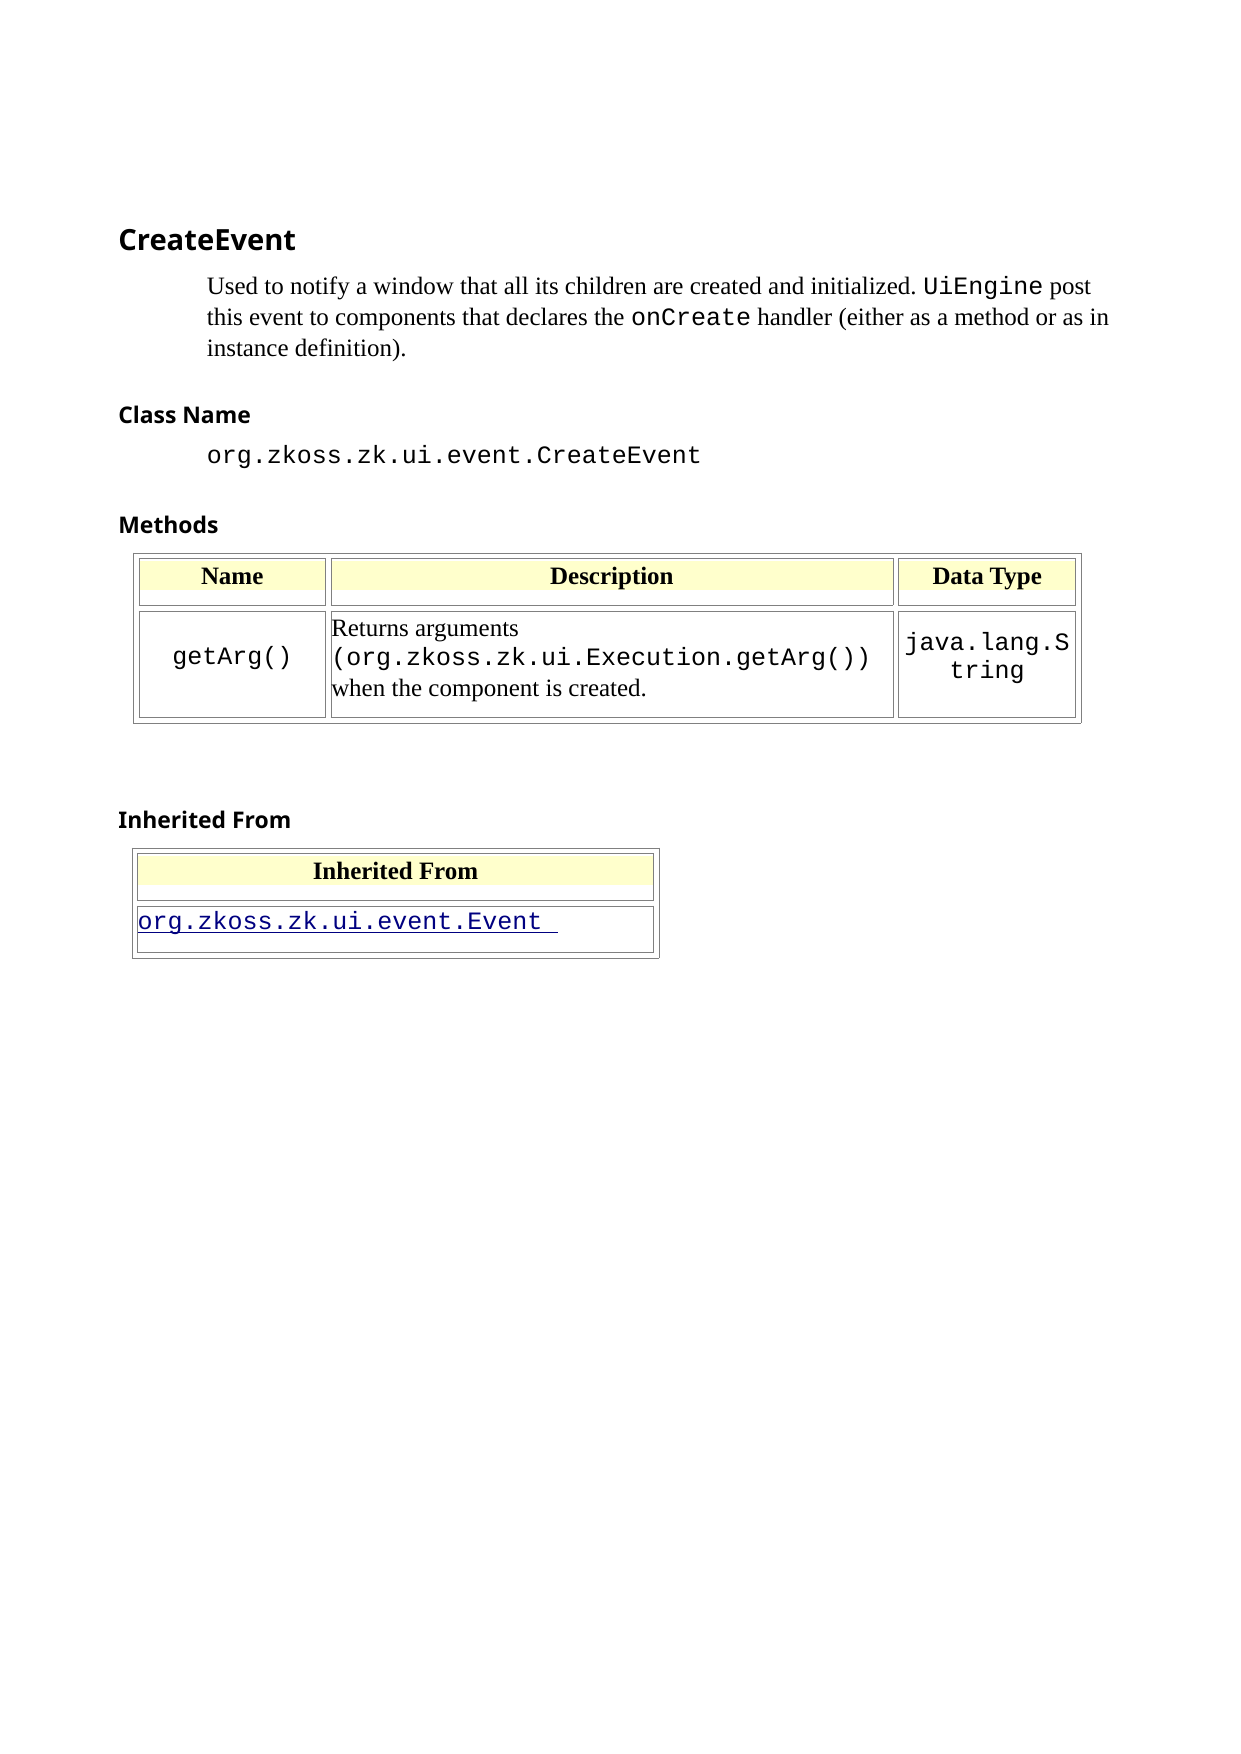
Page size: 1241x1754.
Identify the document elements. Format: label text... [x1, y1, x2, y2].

subtitle Methods [118, 509, 1122, 540]
text org.zkoss.zk.ui.event.CreateEvent [207, 443, 1122, 471]
subtitle Class Name [118, 399, 1122, 431]
table_header Inherited From [134, 849, 656, 900]
table_header Data Type [896, 554, 1078, 605]
table_cell Returns arguments (org.zkoss.zk.ui.Execution.getArg()) when the component is created. [328, 605, 896, 717]
table_header Name [136, 554, 328, 605]
text Used to notify a window that all its children are created and initialized. UiEngine post this event to components that declares the onCreate handler (either as a method or as in instance definition). [207, 271, 1122, 362]
table_cell org.zkoss.zk.ui.event.Event [134, 900, 656, 952]
table_header Description [328, 554, 896, 605]
table_cell java.lang.String [896, 605, 1078, 717]
subtitle CreateEvent [118, 219, 1122, 259]
table_cell getArg() [136, 605, 328, 717]
text Inherited From [118, 804, 1122, 835]
